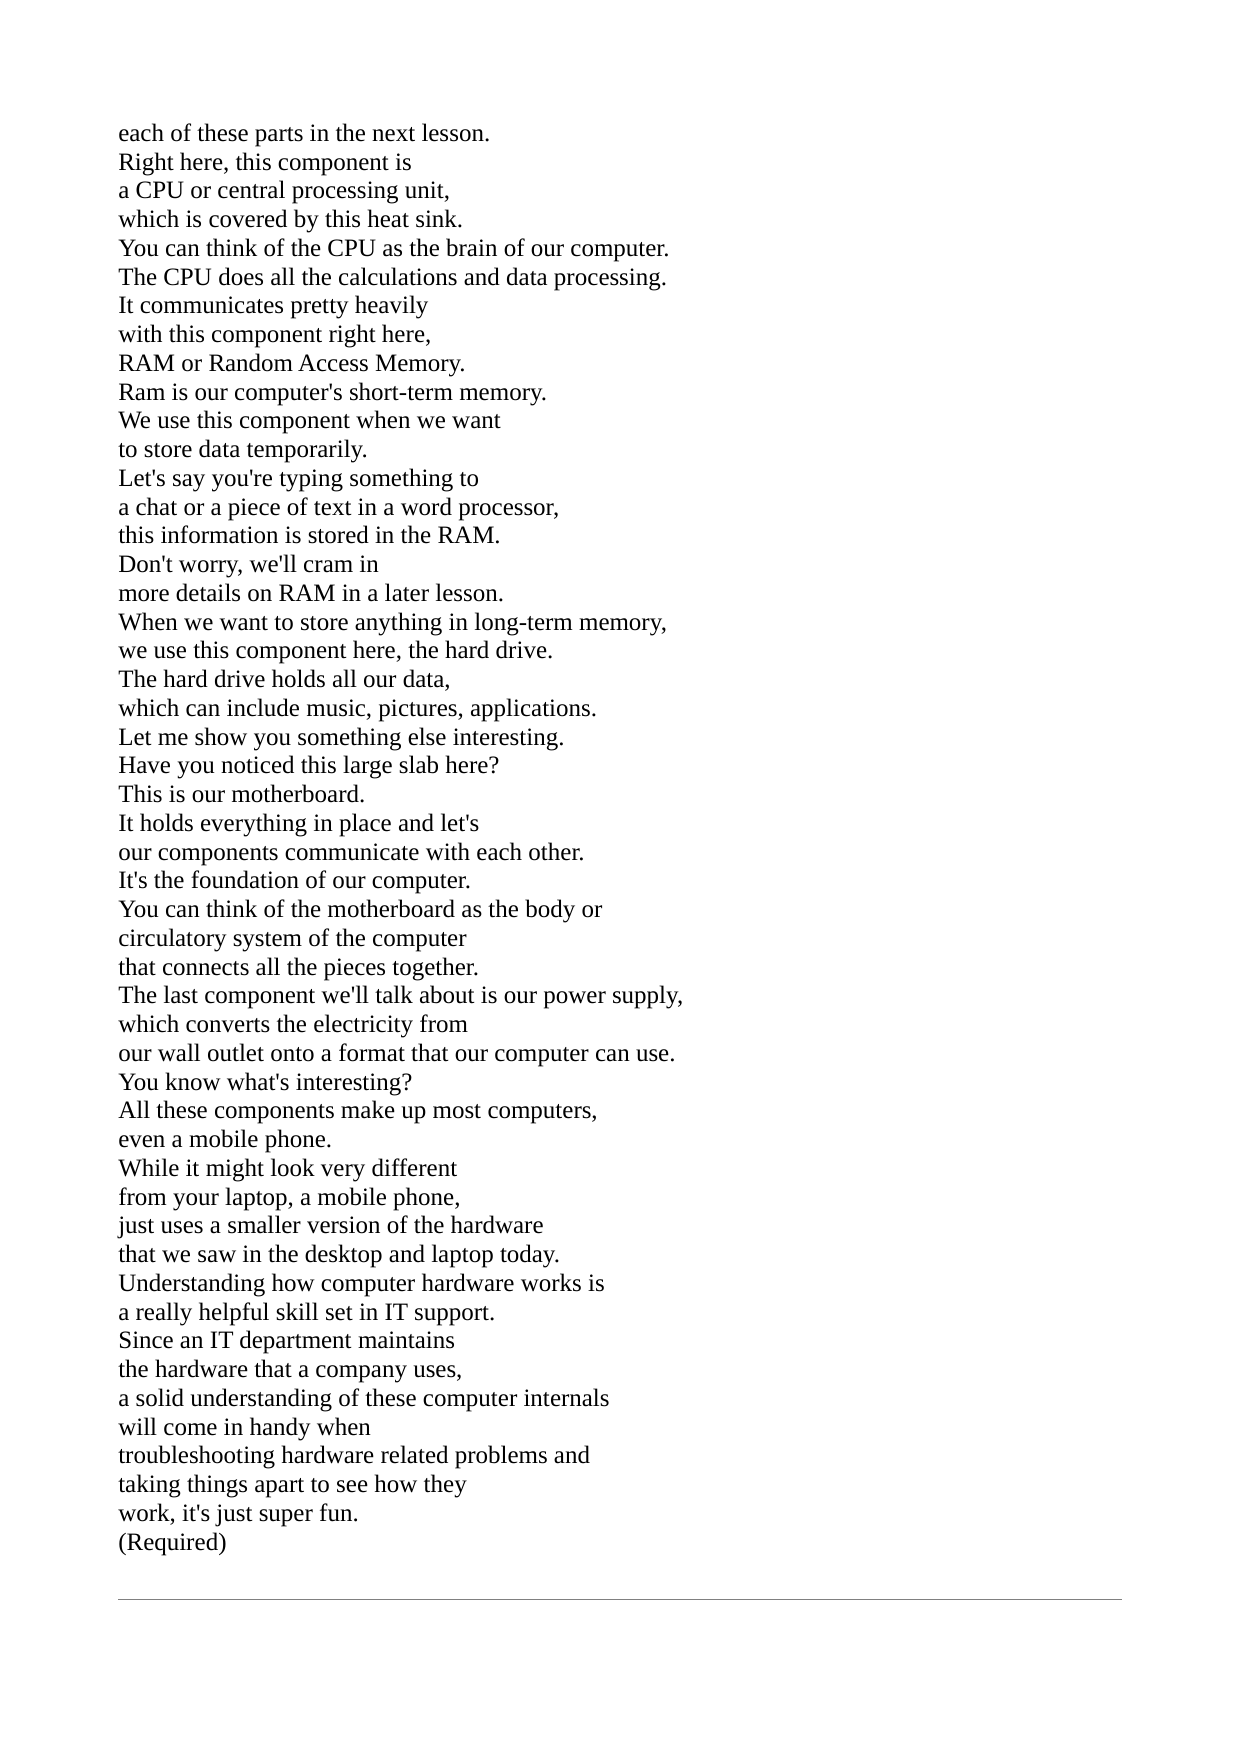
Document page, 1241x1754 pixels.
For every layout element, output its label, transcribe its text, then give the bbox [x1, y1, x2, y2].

text from your laptop, a mobile phone, [118, 1182, 1122, 1211]
text RAM or Random Access Memory. [118, 348, 1122, 377]
text a solid understanding of these computer internals [118, 1383, 1122, 1412]
text more details on RAM in a later lesson. [118, 578, 1122, 607]
text Let's say you're typing something to [118, 463, 1122, 492]
text our components communicate with each other. [118, 837, 1122, 866]
text It holds everything in place and let's [118, 808, 1122, 837]
text Understanding how computer hardware works is [118, 1268, 1122, 1297]
text (Required) [118, 1527, 1122, 1556]
text When we want to store anything in long-term memory, [118, 607, 1122, 636]
text a really helpful skill set in IT support. [118, 1297, 1122, 1326]
text You know what's interesting? [118, 1067, 1122, 1096]
text will come in handy when [118, 1412, 1122, 1441]
text We use this component when we want [118, 406, 1122, 434]
text Have you noticed this large slab here? [118, 751, 1122, 779]
text which converts the electricity from [118, 1009, 1122, 1038]
text that connects all the pieces together. [118, 952, 1122, 981]
text each of these parts in the next lesson. [118, 118, 1122, 147]
text The last component we'll talk about is our power supply, [118, 981, 1122, 1009]
text our wall outlet onto a format that our computer can use. [118, 1038, 1122, 1067]
text The hard drive holds all our data, [118, 664, 1122, 693]
text The CPU does all the calculations and data processing. [118, 262, 1122, 291]
text It communicates pretty heavily [118, 291, 1122, 319]
text that we saw in the desktop and laptop today. [118, 1239, 1122, 1268]
text Ram is our computer's short-term memory. [118, 377, 1122, 406]
text You can think of the CPU as the brain of our computer. [118, 233, 1122, 262]
text Let me show you something else interesting. [118, 722, 1122, 751]
text circulatory system of the computer [118, 923, 1122, 952]
text Since an IT department maintains [118, 1326, 1122, 1354]
text This is our motherboard. [118, 779, 1122, 808]
text Right here, this component is [118, 147, 1122, 176]
text this information is stored in the RAM. [118, 521, 1122, 549]
text Don't worry, we'll cram in [118, 549, 1122, 578]
text with this component right here, [118, 319, 1122, 348]
text just uses a smaller version of the hardware [118, 1211, 1122, 1239]
text It's the foundation of our computer. [118, 866, 1122, 894]
text we use this component here, the hard drive. [118, 636, 1122, 664]
text to store data temporarily. [118, 434, 1122, 463]
text work, it's just super fun. [118, 1498, 1122, 1527]
text taking things apart to see how they [118, 1469, 1122, 1498]
text the hardware that a company uses, [118, 1354, 1122, 1383]
text All these components make up most computers, [118, 1096, 1122, 1124]
text a CPU or central processing unit, [118, 176, 1122, 204]
text even a mobile phone. [118, 1124, 1122, 1153]
text ​ [118, 1556, 1122, 1584]
text While it might look very different [118, 1153, 1122, 1182]
text troubleshooting hardware related problems and [118, 1441, 1122, 1469]
text which is covered by this heat sink. [118, 204, 1122, 233]
text a chat or a piece of text in a word processor, [118, 492, 1122, 521]
text which can include music, pictures, applications. [118, 693, 1122, 722]
text You can think of the motherboard as the body or [118, 894, 1122, 923]
